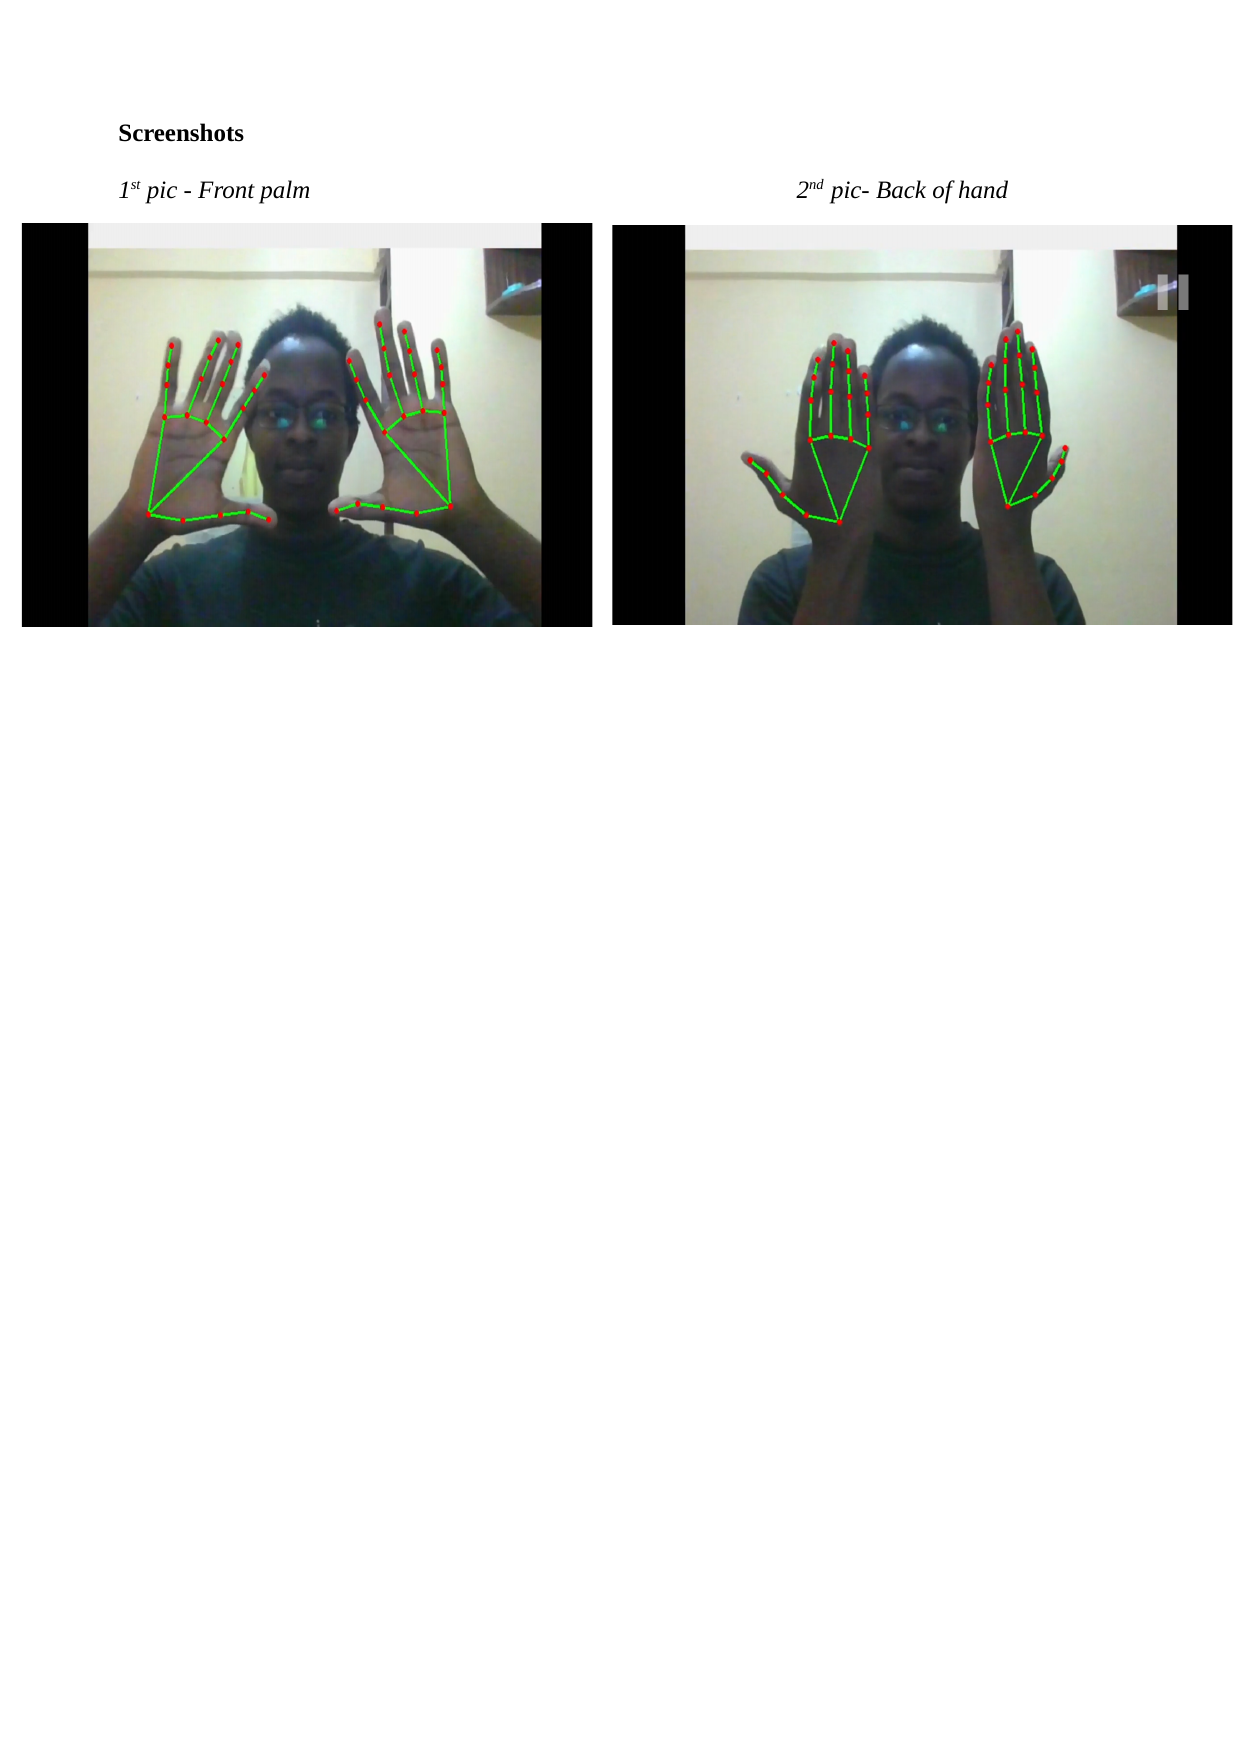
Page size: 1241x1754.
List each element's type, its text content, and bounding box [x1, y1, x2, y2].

text 1st pic - Front palm 2nd pic- Back of hand [118, 176, 1122, 204]
text Screenshots [118, 118, 1122, 147]
picture [21, 223, 593, 627]
picture [612, 225, 1233, 625]
